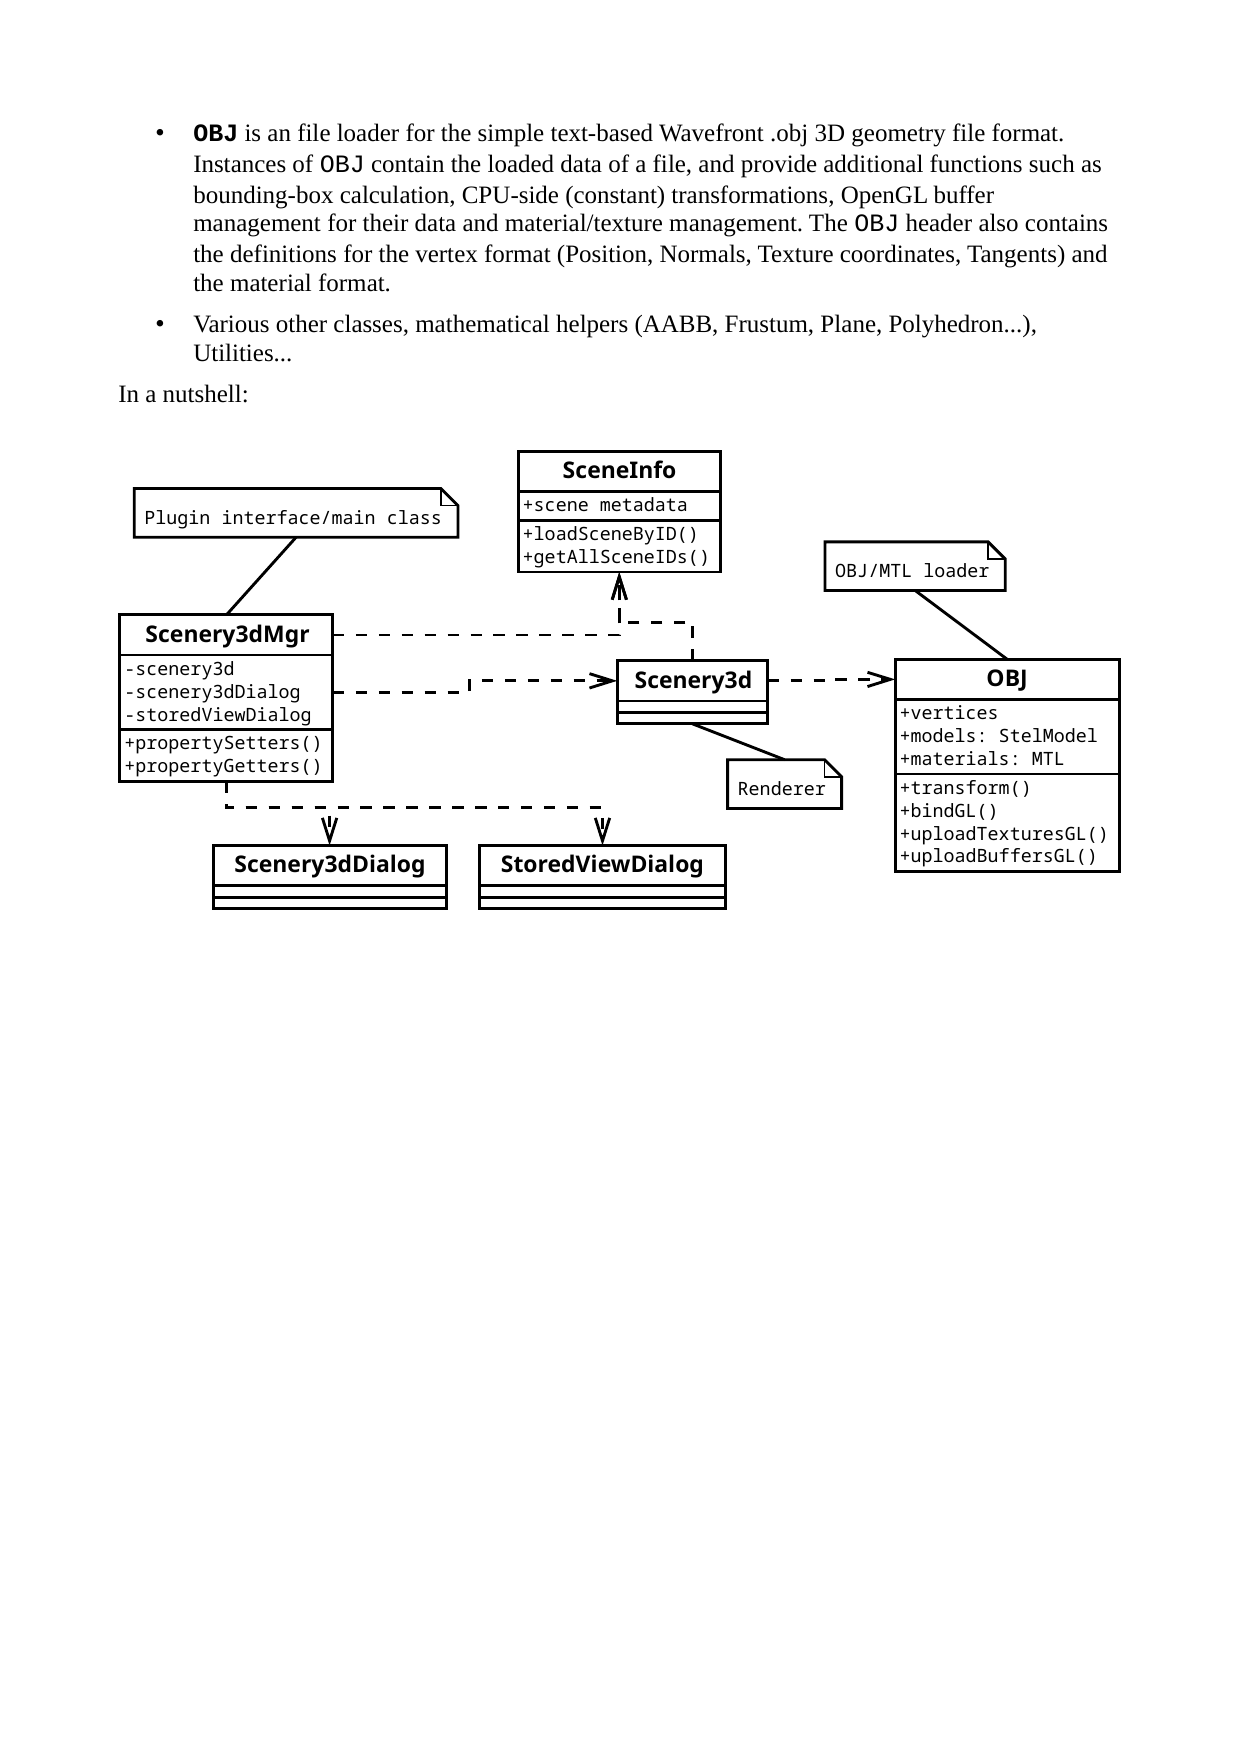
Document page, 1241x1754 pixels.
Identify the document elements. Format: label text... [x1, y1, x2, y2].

list Various other classes, mathematical helpers (AABB, Frustum, Plane, Polyhedron...), Utilities... [156, 309, 1122, 367]
text In a nutshell: [118, 379, 1122, 408]
list OBJ is an file loader for the simple text-based Wavefront .obj 3D geometry file format. Instances of OBJ contain the loaded data of a file, and provide additional functions such as bounding-box calculation, CPU-side (constant) transformations, OpenGL buffer management for their data and material/texture management. The OBJ header also contains the definitions for the vertex format (Position, Normals, Texture coordinates, Tangents) and the material format. [156, 118, 1122, 297]
